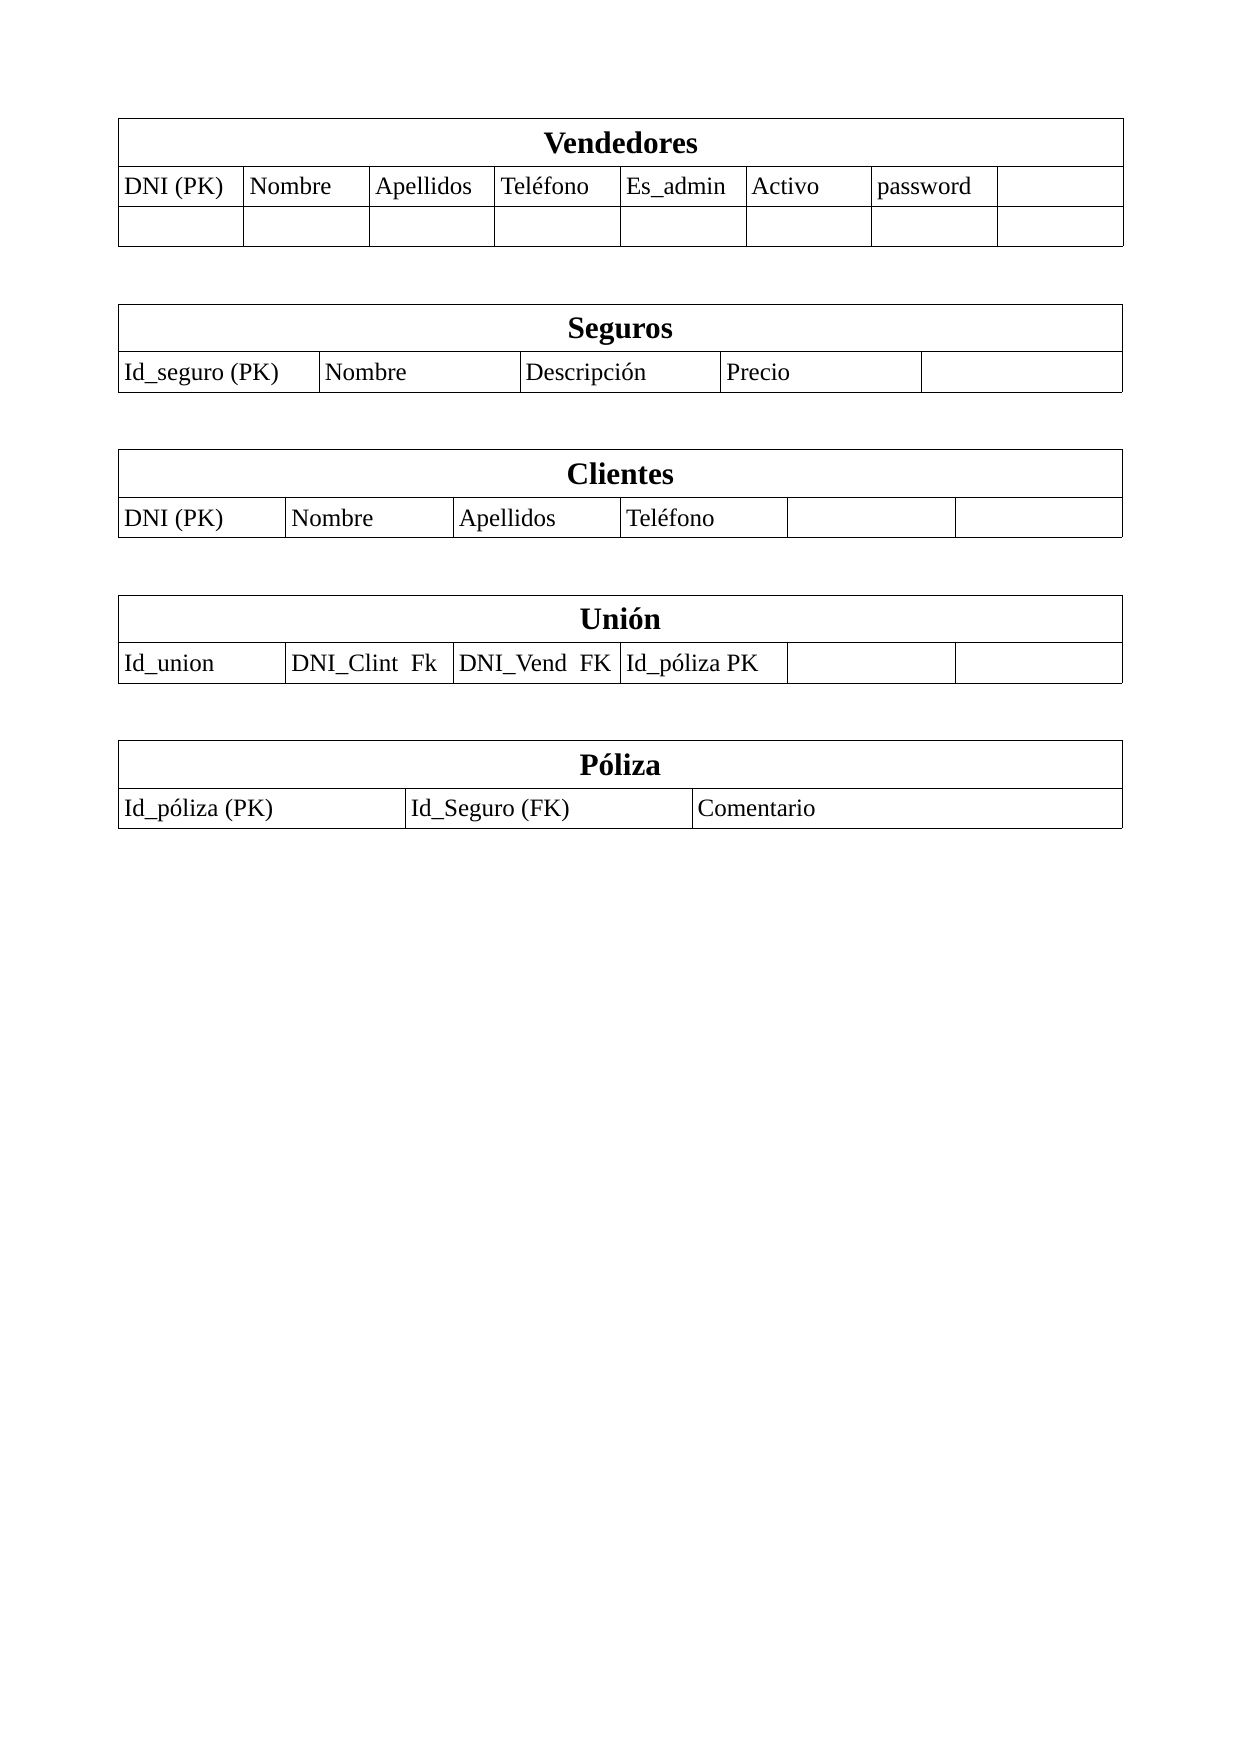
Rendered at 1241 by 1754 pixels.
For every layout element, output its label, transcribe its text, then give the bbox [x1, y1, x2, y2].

table_cell Apellidos [370, 167, 494, 206]
table_cell Apellidos [454, 498, 620, 537]
table_cell Id_seguro (PK) [119, 352, 319, 392]
table_cell [495, 207, 620, 246]
table_cell Id_union [119, 643, 285, 682]
table_cell Nombre [286, 498, 453, 537]
table_header Unión [119, 596, 1122, 642]
table_cell [119, 207, 243, 246]
table_cell [872, 207, 997, 246]
table_cell Teléfono [621, 498, 787, 537]
table_cell Comentario [693, 789, 1122, 828]
table_cell DNI_Clint Fk [286, 643, 453, 682]
table_cell [244, 207, 369, 246]
table_cell Nombre [320, 352, 520, 392]
table_cell [788, 643, 955, 682]
table_cell [998, 167, 1123, 206]
table_cell Id_Seguro (FK) [406, 789, 692, 828]
table_cell [922, 352, 1122, 392]
table_cell [956, 498, 1122, 537]
table_cell [956, 643, 1122, 682]
table_cell DNI (PK) [119, 167, 243, 206]
table_cell DNI (PK) [119, 498, 285, 537]
table_cell Nombre [244, 167, 369, 206]
table_cell Activo [747, 167, 871, 206]
table_header Póliza [119, 741, 1122, 788]
table_cell [747, 207, 871, 246]
table_cell DNI_Vend FK [454, 643, 620, 682]
table_cell password [872, 167, 997, 206]
table_header Clientes [119, 450, 1122, 497]
table_cell Es_admin [621, 167, 746, 206]
table_cell [370, 207, 494, 246]
table_cell Descripción [521, 352, 720, 392]
table_header Vendedores [119, 119, 1123, 166]
table_header Seguros [119, 305, 1122, 351]
table_cell [998, 207, 1123, 246]
table_cell Id_póliza PK [621, 643, 787, 682]
table_cell Precio [721, 352, 921, 392]
table_cell [788, 498, 955, 537]
table_cell Id_póliza (PK) [119, 789, 405, 828]
table_cell Teléfono [495, 167, 620, 206]
table_cell [621, 207, 746, 246]
